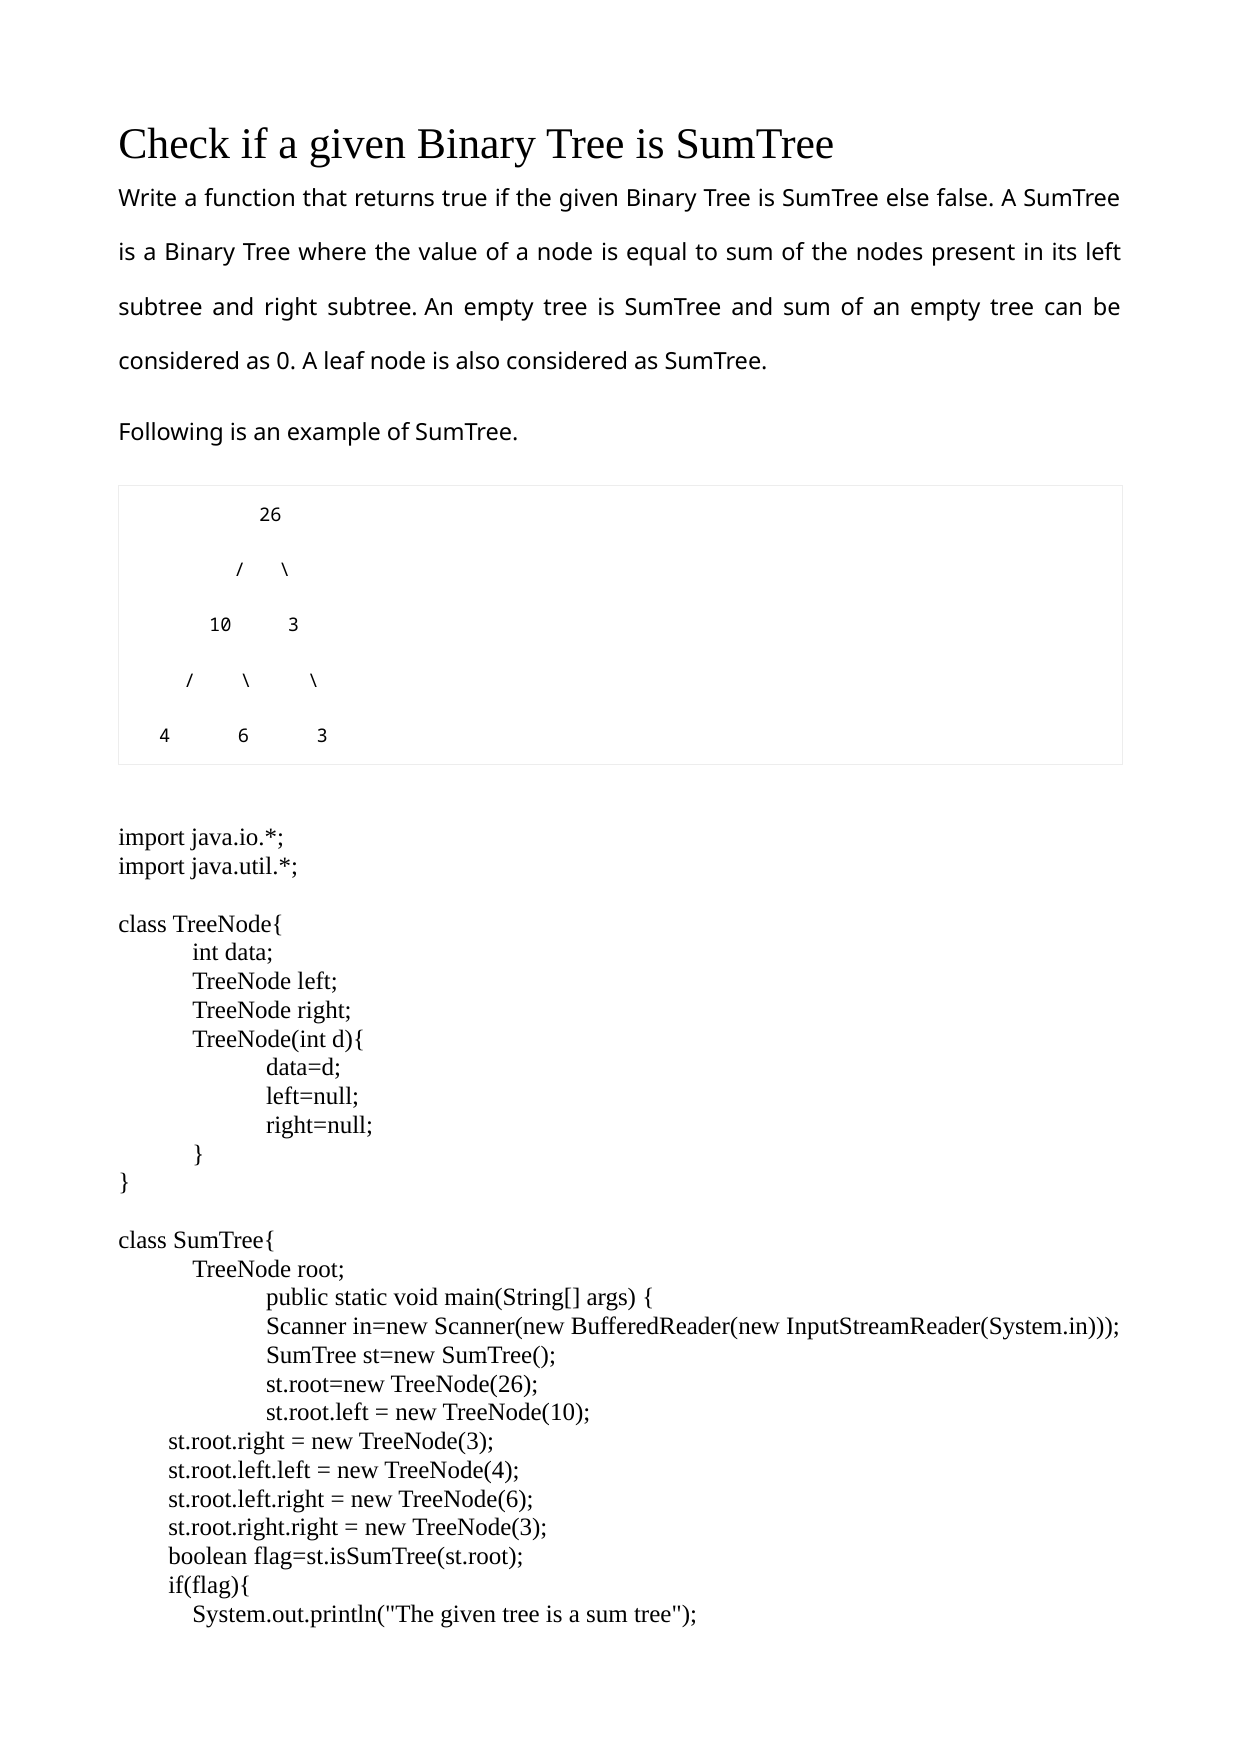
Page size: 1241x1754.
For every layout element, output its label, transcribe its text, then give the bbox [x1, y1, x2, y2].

text int data; [118, 937, 1122, 966]
subtitle Check if a given Binary Tree is SumTree [118, 118, 1122, 168]
text 26 [119, 486, 1122, 527]
text st.root.left.right = new TreeNode(6); [118, 1484, 1122, 1512]
text } [118, 1139, 1122, 1167]
text public static void main(String[] args) { [118, 1282, 1122, 1311]
text data=d; [118, 1052, 1122, 1081]
text SumTree st=new SumTree(); [118, 1340, 1122, 1369]
text TreeNode root; [118, 1254, 1122, 1282]
text st.root.right = new TreeNode(3); [118, 1426, 1122, 1455]
text Write a function that returns true if the given Binary Tree is SumTree else false. A SumTree is a Binary Tree where the value of a node is equal to sum of the nodes present in its left subtree and right subtree. An empty tree is SumTree and sum of an empty tree can be considered as 0. A leaf node is also considered as SumTree. [118, 181, 1122, 377]
text TreeNode left; [118, 966, 1122, 995]
text / \ [119, 541, 1122, 583]
text import java.util.*; [118, 851, 1122, 880]
text boolean flag=st.isSumTree(st.root); [118, 1541, 1122, 1570]
text st.root.right.right = new TreeNode(3); [118, 1512, 1122, 1541]
text Scanner in=new Scanner(new BufferedReader(new InputStreamReader(System.in))); [118, 1311, 1122, 1340]
text import java.io.*; [118, 822, 1122, 851]
text right=null; [118, 1110, 1122, 1139]
text class TreeNode{ [118, 909, 1122, 937]
text / \ \ [119, 651, 1122, 693]
text st.root.left = new TreeNode(10); [118, 1397, 1122, 1426]
text if(flag){ [118, 1570, 1122, 1599]
text st.root=new TreeNode(26); [118, 1369, 1122, 1397]
text Following is an example of SumTree. [118, 415, 1122, 447]
text class SumTree{ [118, 1225, 1122, 1254]
text 10 3 [119, 596, 1122, 638]
text System.out.println("The given tree is a sum tree"); [118, 1599, 1122, 1627]
text TreeNode(int d){ [118, 1024, 1122, 1052]
text } [118, 1167, 1122, 1196]
text left=null; [118, 1081, 1122, 1110]
text TreeNode right; [118, 995, 1122, 1024]
text 4 6 3 [119, 707, 1122, 764]
text st.root.left.left = new TreeNode(4); [118, 1455, 1122, 1484]
